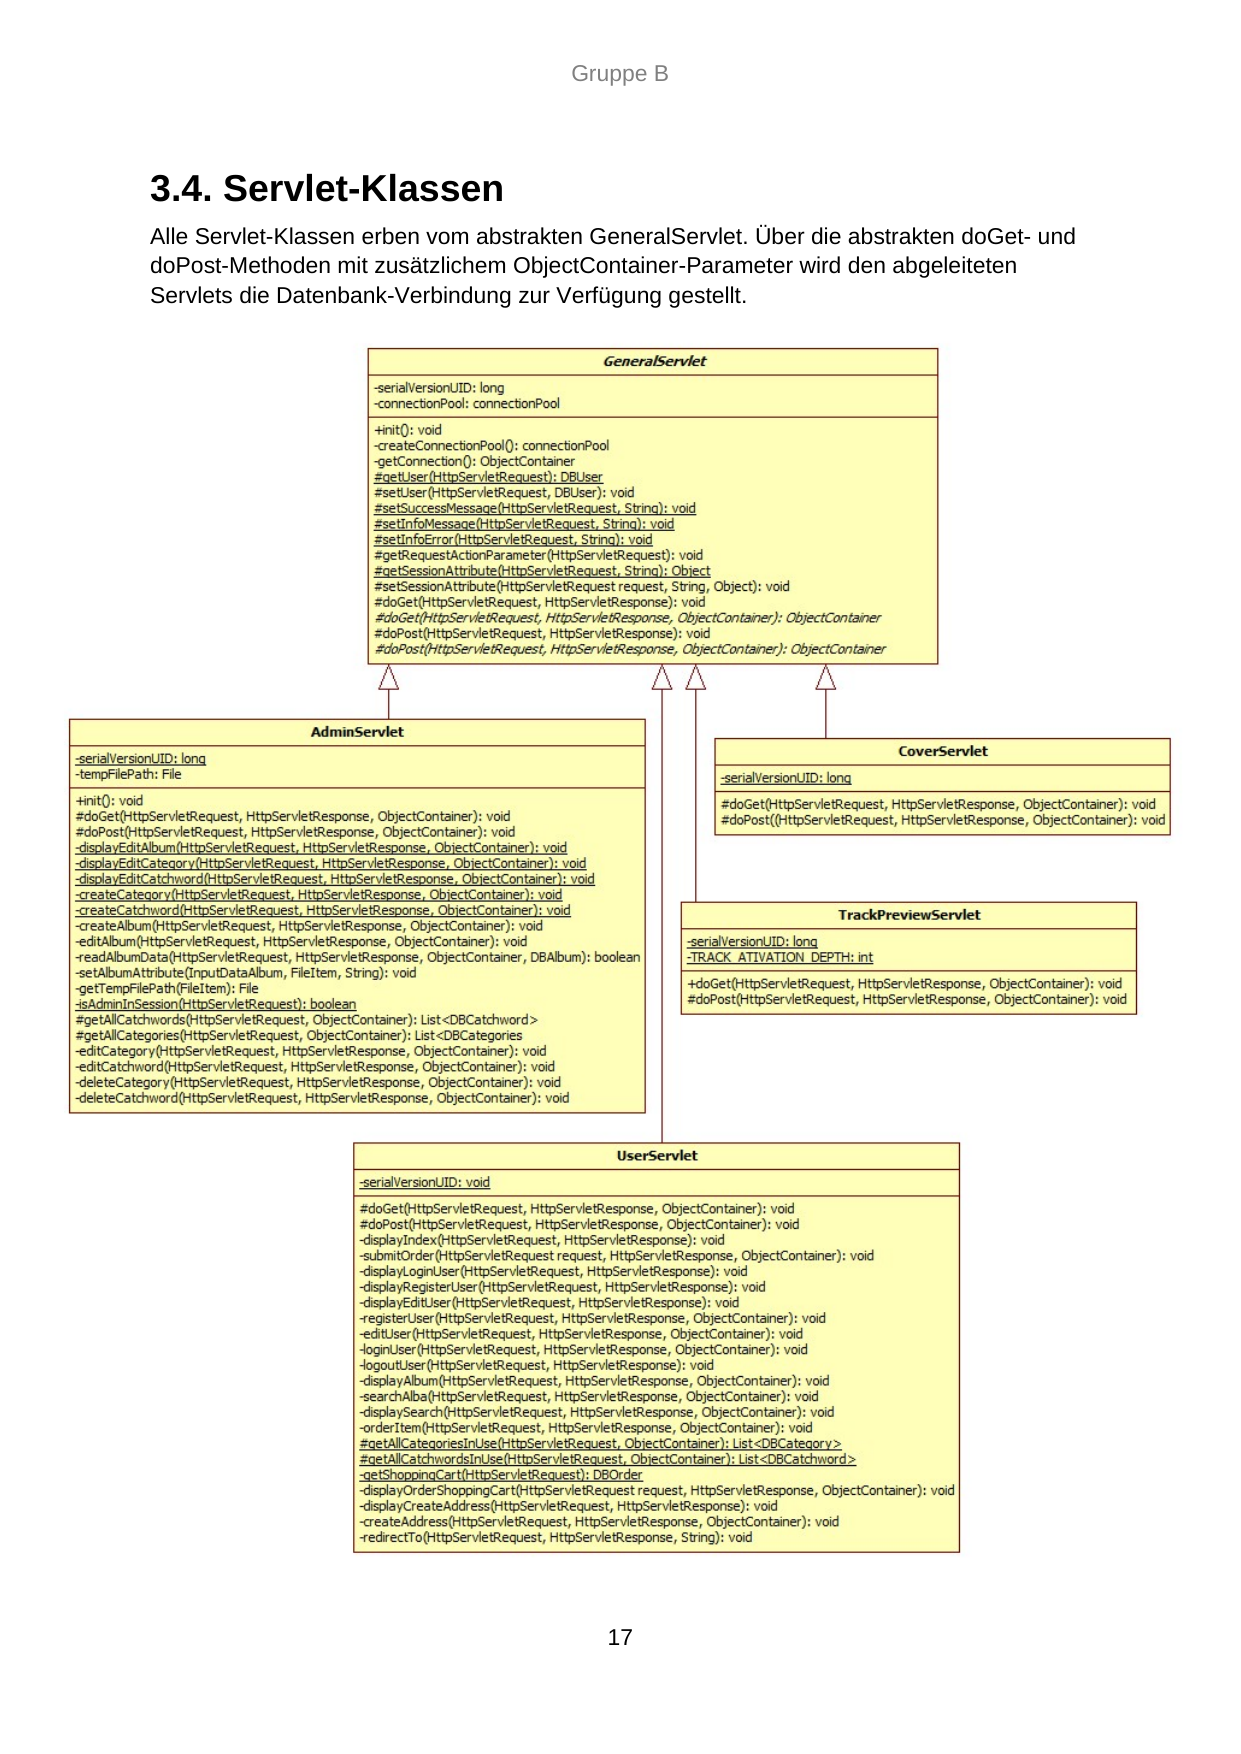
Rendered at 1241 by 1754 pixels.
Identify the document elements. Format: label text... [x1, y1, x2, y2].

picture [45, 324, 1195, 1577]
text Alle Servlet-Klassen erben vom abstrakten GeneralServlet. Über die abstrakten doGet- und doPost-Methoden mit zusätzlichem ObjectContainer-Parameter wird den abgeleiteten Servlets die Datenbank-Verbindung zur Verfügung gestellt. [150, 224, 1090, 308]
subtitle Servlet-Klassen [150, 167, 1090, 209]
